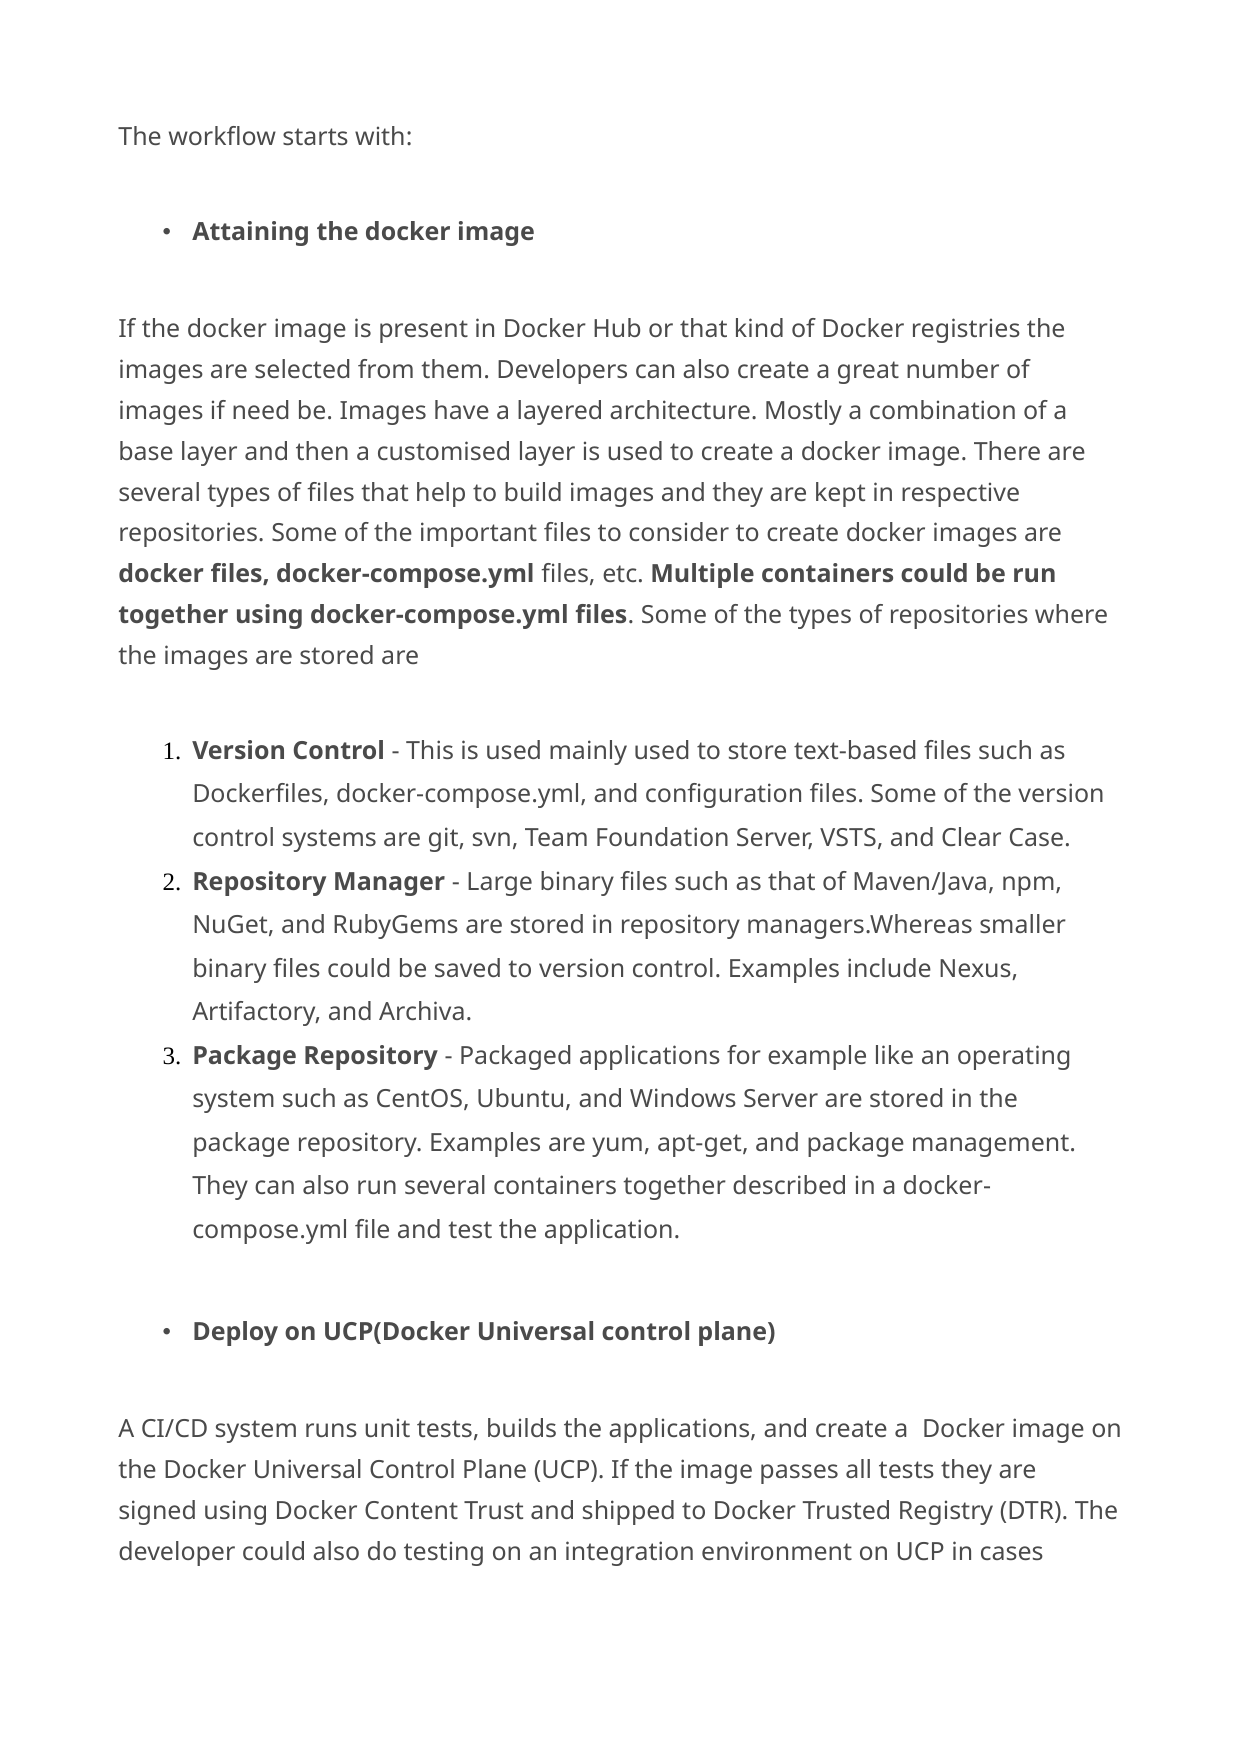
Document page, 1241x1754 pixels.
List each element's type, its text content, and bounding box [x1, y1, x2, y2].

text The workflow starts with: [118, 118, 1122, 152]
list Deploy on UCP(Docker Universal control plane) [162, 1313, 1122, 1347]
text A CI/CD system runs unit tests, builds the applications, and create a Docker image on the Docker Universal Control Plane (UCP). If the image passes all tests they are signed using Docker Content Trust and shipped to Docker Trusted Registry (DTR). The developer could also do testing on an integration environment on UCP in cases [118, 1411, 1122, 1568]
text If the docker image is present in Docker Hub or that kind of Docker registries the images are selected from them. Developers can also create a great number of images if need be. Images have a layered architecture. Mostly a combination of a base layer and then a customised layer is used to create a docker image. There are several types of files that help to build images and they are kept in respective repositories. Some of the important files to consider to create docker images are docker files, docker-compose.yml files, etc. Multiple containers could be run together using docker-compose.yml files. Some of the types of repositories where the images are stored are [118, 311, 1122, 672]
list Version Control - This is used mainly used to store text-based files such as Dockerfiles, docker-compose.yml, and configuration files. Some of the version control systems are git, svn, Team Foundation Server, VSTS, and Clear Case. [162, 732, 1122, 854]
list Package Repository - Packaged applications for example like an operating system such as CentOS, Ubuntu, and Windows Server are stored in the package repository. Examples are yum, apt-get, and package management. They can also run several containers together described in a docker-compose.yml file and test the application. [162, 1037, 1122, 1246]
list Repository Manager - Large binary files such as that of Maven/Java, npm, NuGet, and RubyGems are stored in repository managers.Whereas smaller binary files could be saved to version control. Examples include Nexus, Artifactory, and Archiva. [162, 863, 1122, 1028]
list Attaining the docker image [162, 213, 1122, 247]
